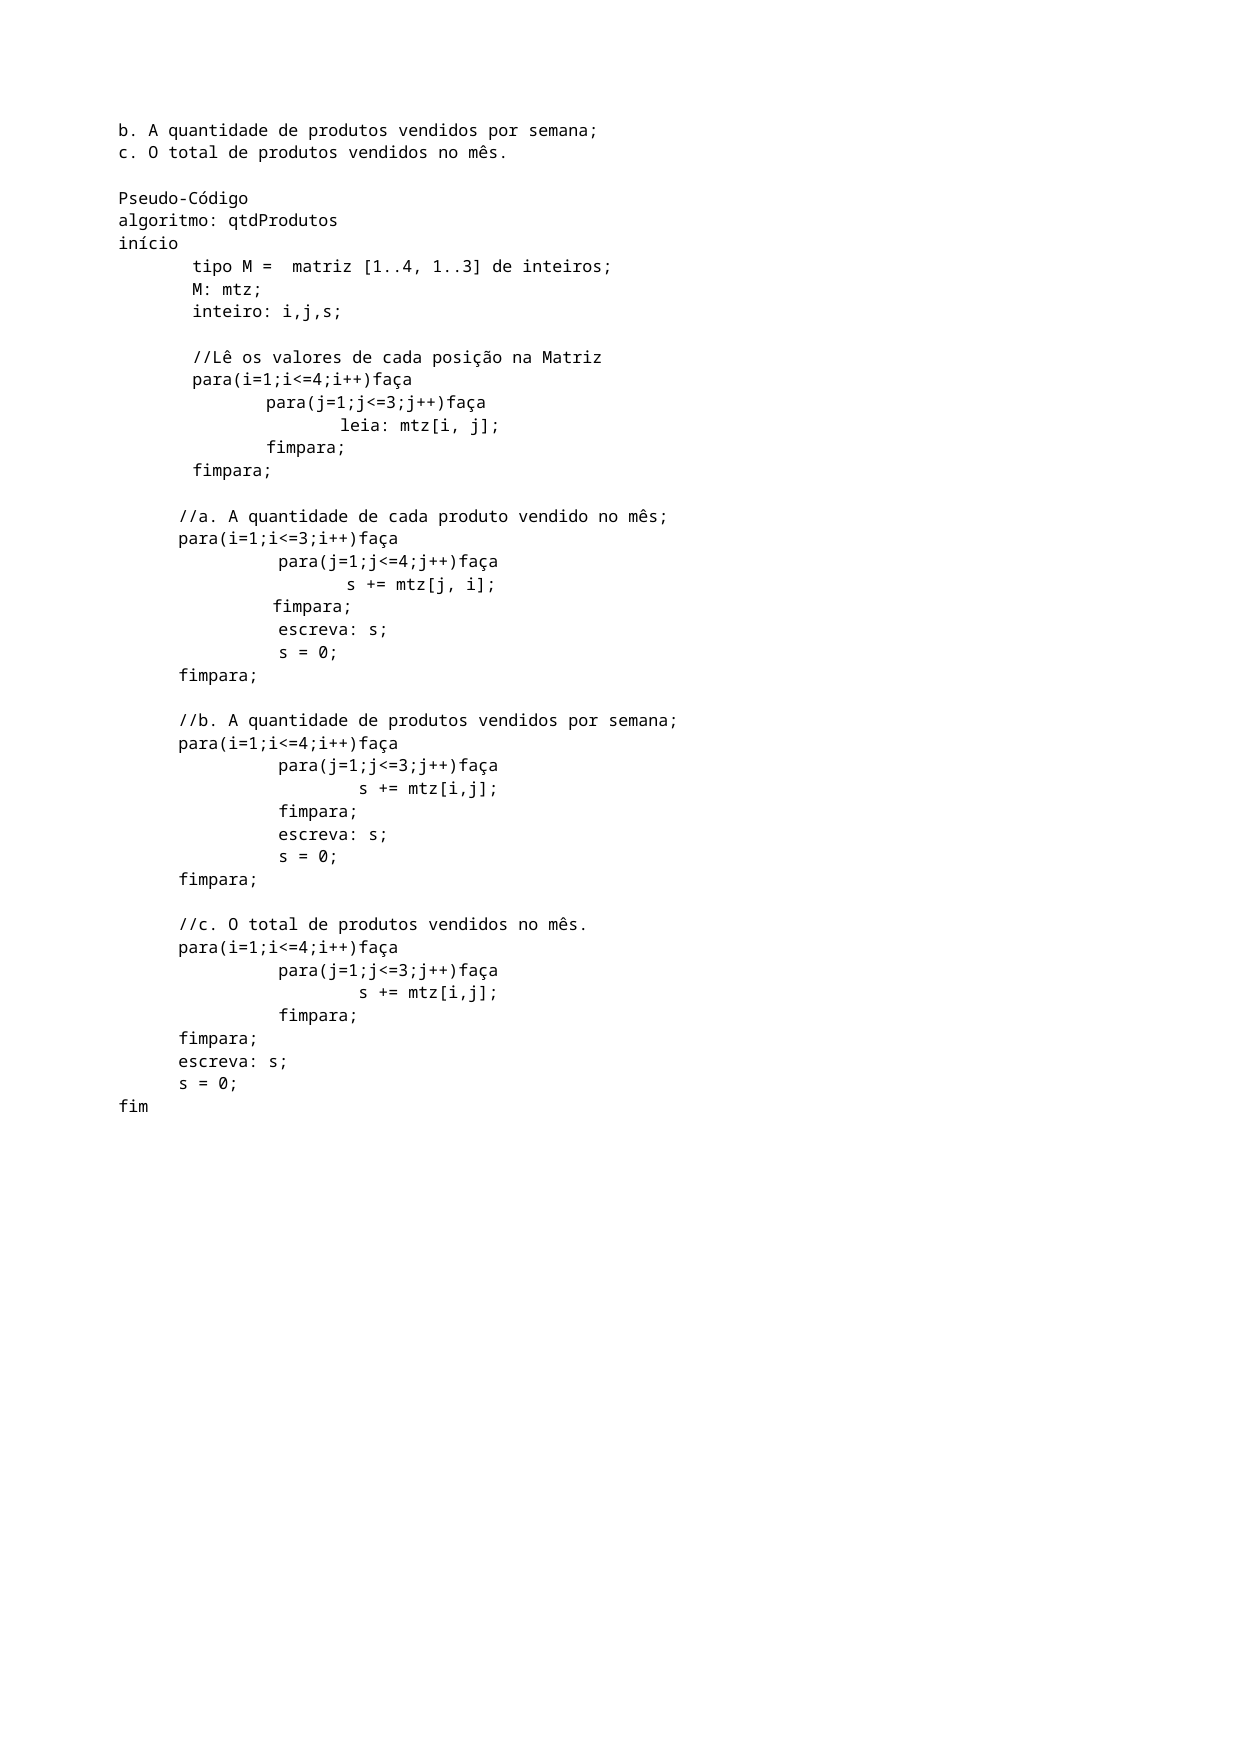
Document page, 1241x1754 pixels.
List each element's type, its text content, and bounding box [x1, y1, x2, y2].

text escreva: s; [118, 822, 1122, 845]
text para(i=1;i<=4;i++)faça [118, 936, 1122, 958]
text c. O total de produtos vendidos no mês. [118, 141, 1122, 163]
text para(j=1;j<=3;j++)faça [118, 958, 1122, 981]
text para(i=1;i<=4;i++)faça [118, 368, 1122, 391]
text para(j=1;j<=4;j++)faça [118, 549, 1122, 572]
text fimpara; [118, 459, 1122, 481]
text fim [118, 1094, 1122, 1117]
text escreva: s; [118, 1049, 1122, 1072]
text //b. A quantidade de produtos vendidos por semana; [118, 708, 1122, 731]
text fimpara; [118, 799, 1122, 822]
text s = 0; [118, 845, 1122, 867]
text fimpara; [118, 436, 1122, 459]
text para(i=1;i<=3;i++)faça [118, 527, 1122, 549]
text //a. A quantidade de cada produto vendido no mês; [118, 504, 1122, 527]
text s += mtz[j, i]; [118, 572, 1122, 595]
text b. A quantidade de produtos vendidos por semana; [118, 118, 1122, 141]
text fimpara; [118, 595, 1122, 618]
text s += mtz[i,j]; [118, 777, 1122, 799]
text leia: mtz[i, j]; [118, 413, 1122, 436]
text fimpara; [118, 663, 1122, 686]
text //Lê os valores de cada posição na Matriz [118, 345, 1122, 368]
text algoritmo: qtdProdutos [118, 209, 1122, 232]
text escreva: s; [118, 618, 1122, 640]
text para(j=1;j<=3;j++)faça [118, 754, 1122, 777]
text fimpara; [118, 1026, 1122, 1049]
text fimpara; [118, 867, 1122, 890]
text s = 0; [118, 640, 1122, 663]
text para(j=1;j<=3;j++)faça [118, 391, 1122, 413]
text //c. O total de produtos vendidos no mês. [118, 913, 1122, 936]
text s += mtz[i,j]; [118, 981, 1122, 1004]
text tipo M = matriz [1..4, 1..3] de inteiros; [118, 254, 1122, 277]
text início [118, 232, 1122, 254]
text para(i=1;i<=4;i++)faça [118, 731, 1122, 754]
text s = 0; [118, 1072, 1122, 1094]
text fimpara; [118, 1004, 1122, 1026]
text M: mtz; [118, 277, 1122, 300]
text inteiro: i,j,s; [118, 300, 1122, 322]
text Pseudo-Código [118, 186, 1122, 209]
